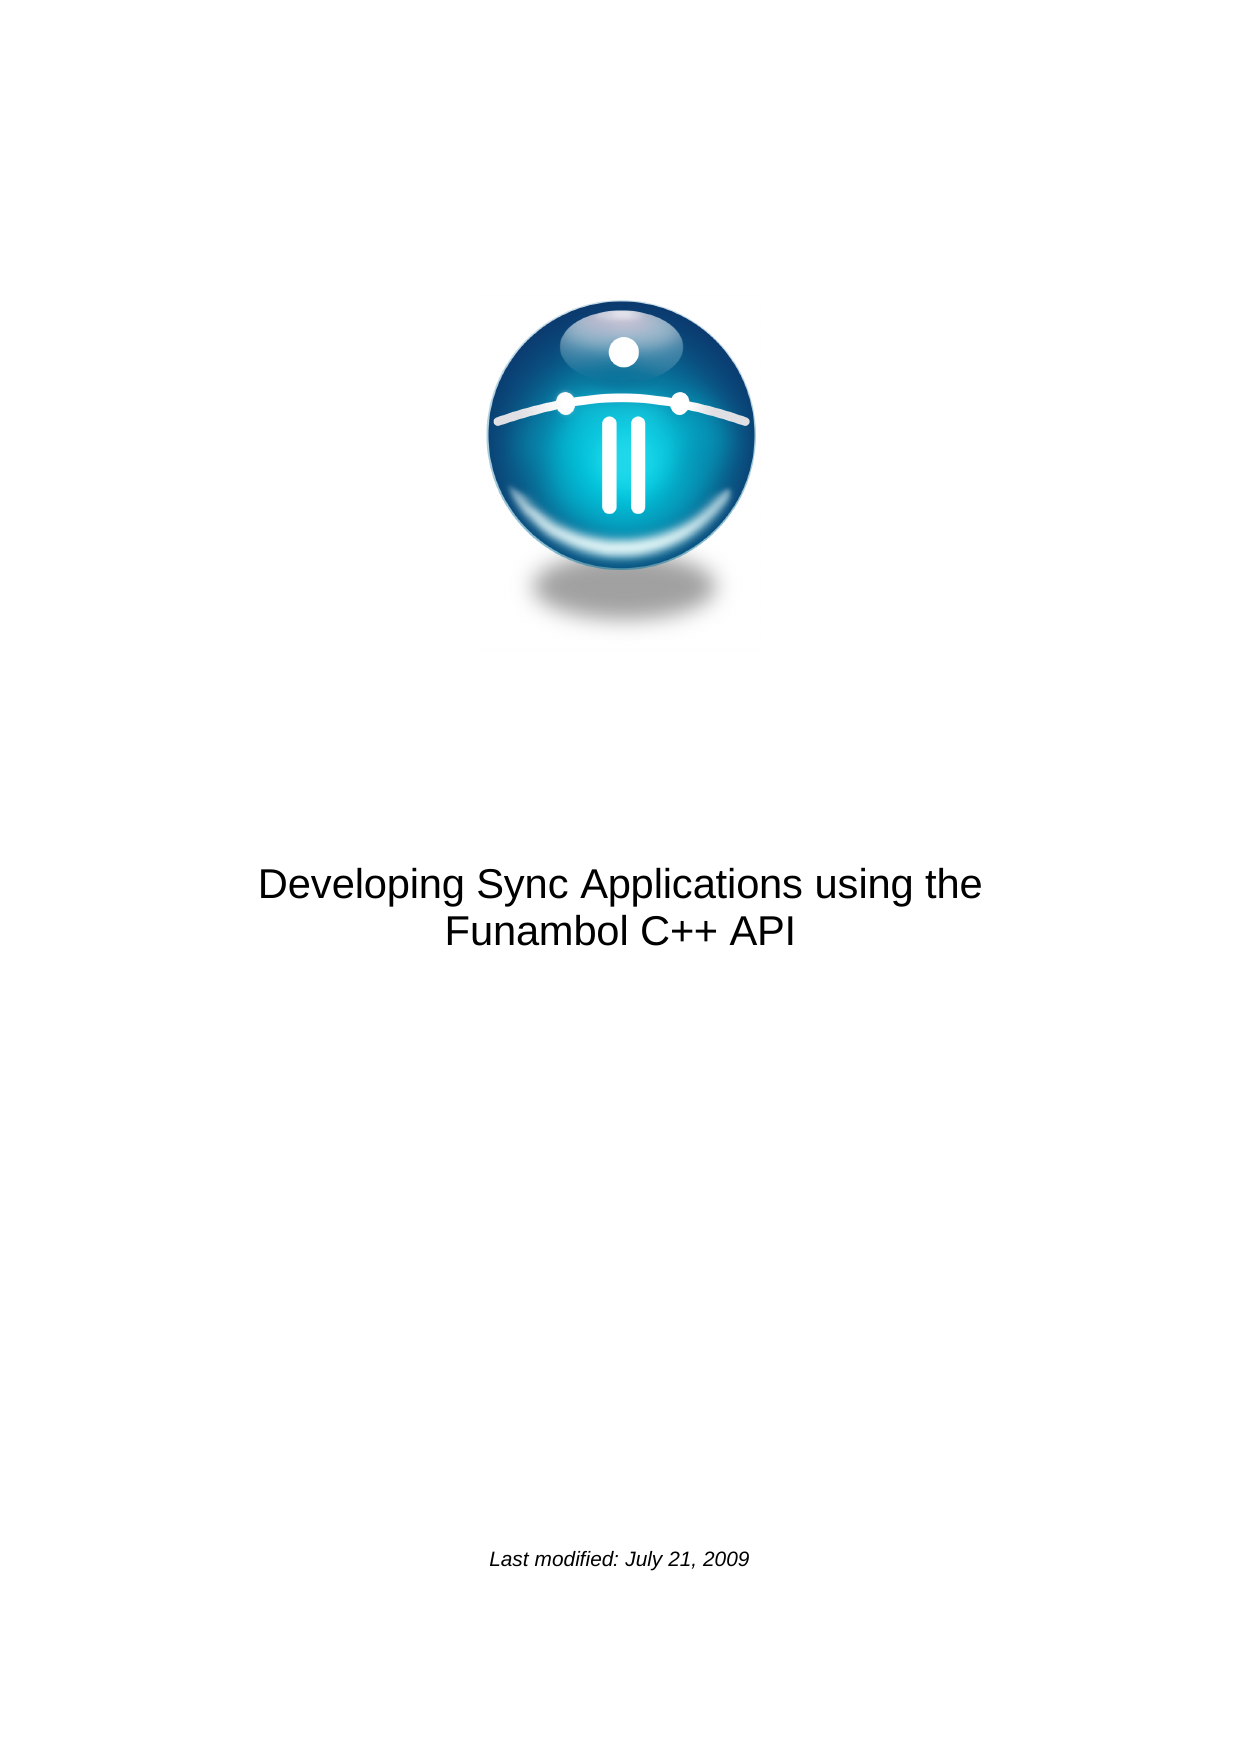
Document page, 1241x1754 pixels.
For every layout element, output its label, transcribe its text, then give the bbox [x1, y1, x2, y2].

text Developing Sync Applications using the Funambol C++ API [187, 861, 1053, 954]
picture [477, 293, 763, 652]
text Last modified: July 21, 2009 [187, 1547, 1053, 1571]
